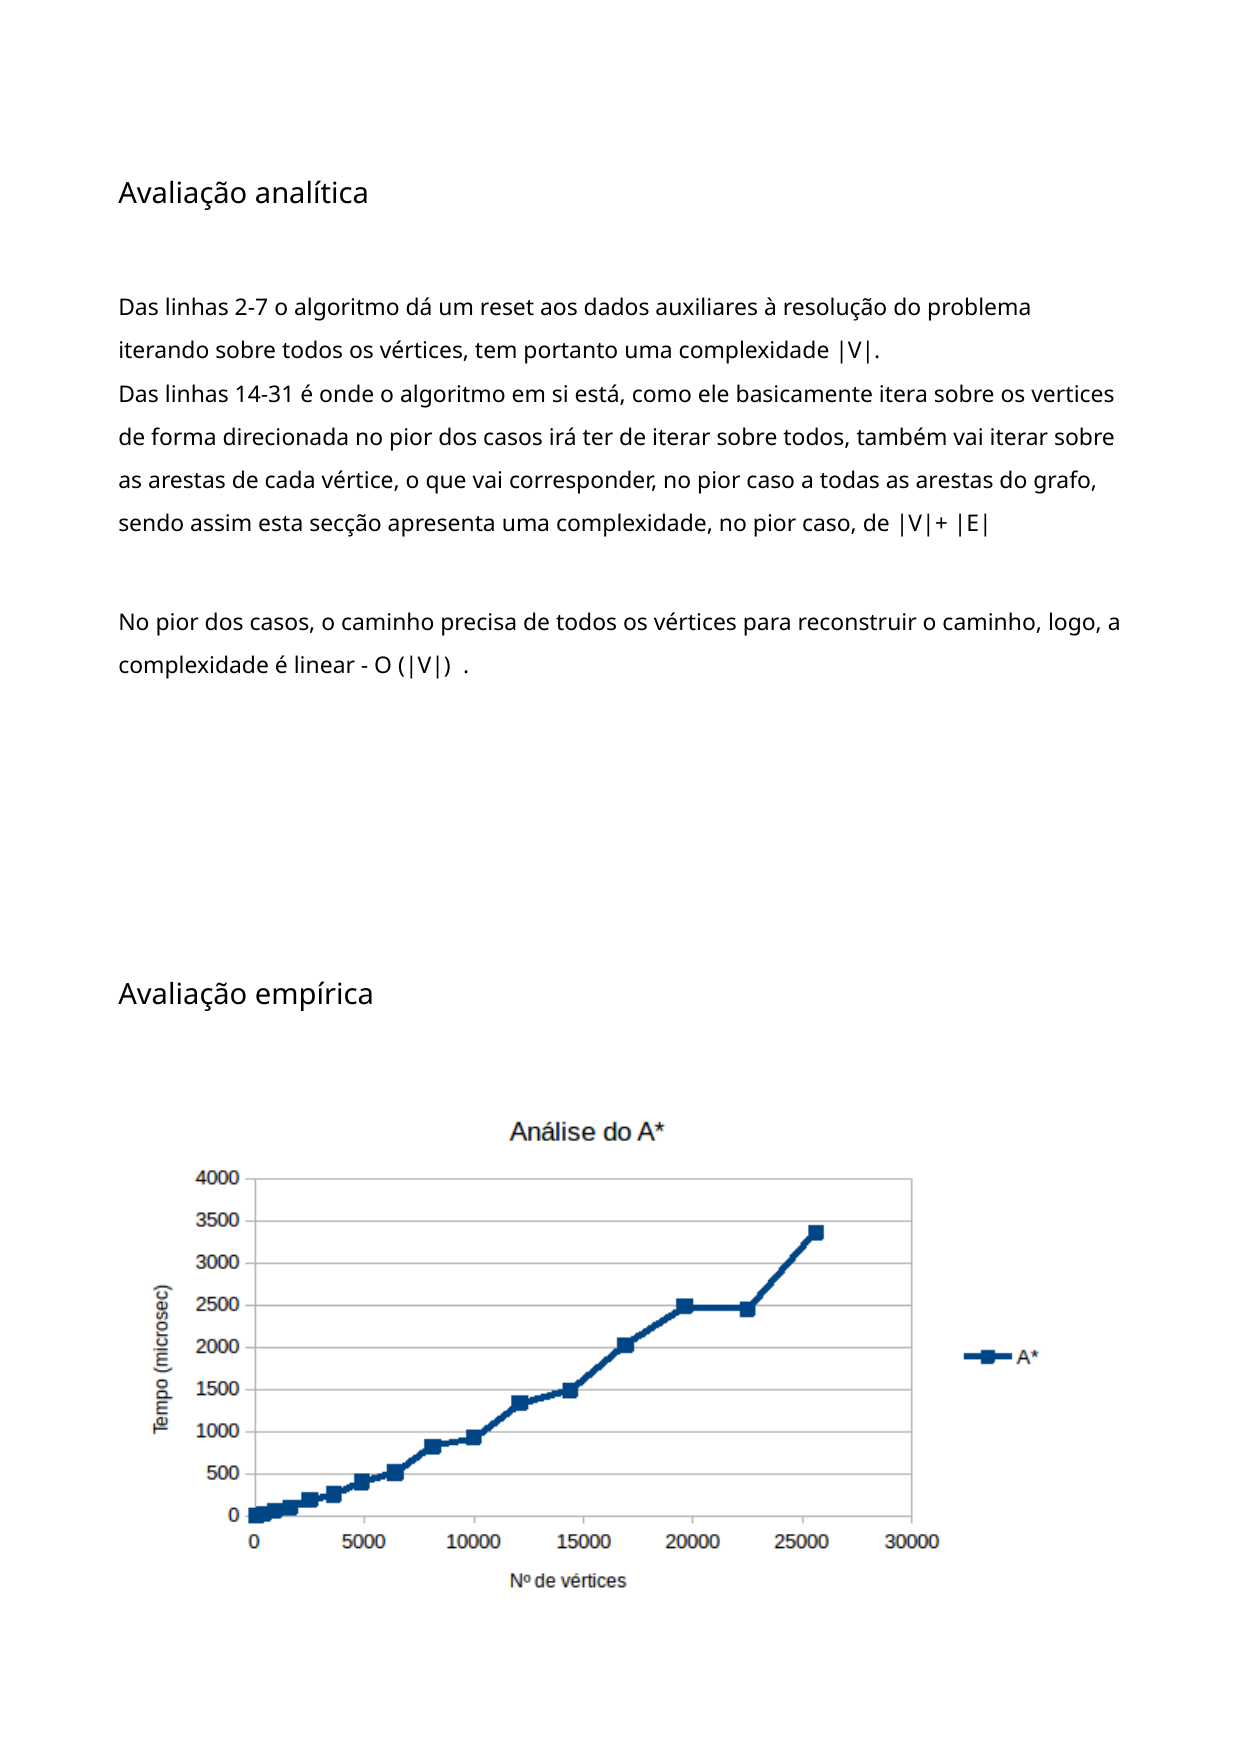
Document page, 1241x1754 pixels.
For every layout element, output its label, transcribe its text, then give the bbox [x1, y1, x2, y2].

picture [118, 1091, 1059, 1622]
subtitle Avaliação empírica [118, 973, 1122, 1013]
text No pior dos casos, o caminho precisa de todos os vértices para reconstruir o caminho, logo, a complexidade é linear - O (|V|) . [118, 605, 1122, 680]
text Das linhas 14-31 é onde o algoritmo em si está, como ele basicamente itera sobre os vertices de forma direcionada no pior dos casos irá ter de iterar sobre todos, também vai iterar sobre as arestas de cada vértice, o que vai corresponder, no pior caso a todas as arestas do grafo, sendo assim esta secção apresenta uma complexidade, no pior caso, de |V|+ |E| [118, 377, 1122, 538]
text Das linhas 2-7 o algoritmo dá um reset aos dados auxiliares à resolução do problema iterando sobre todos os vértices, tem portanto uma complexidade |V|. [118, 291, 1122, 366]
subtitle Avaliação analítica [118, 118, 1122, 212]
